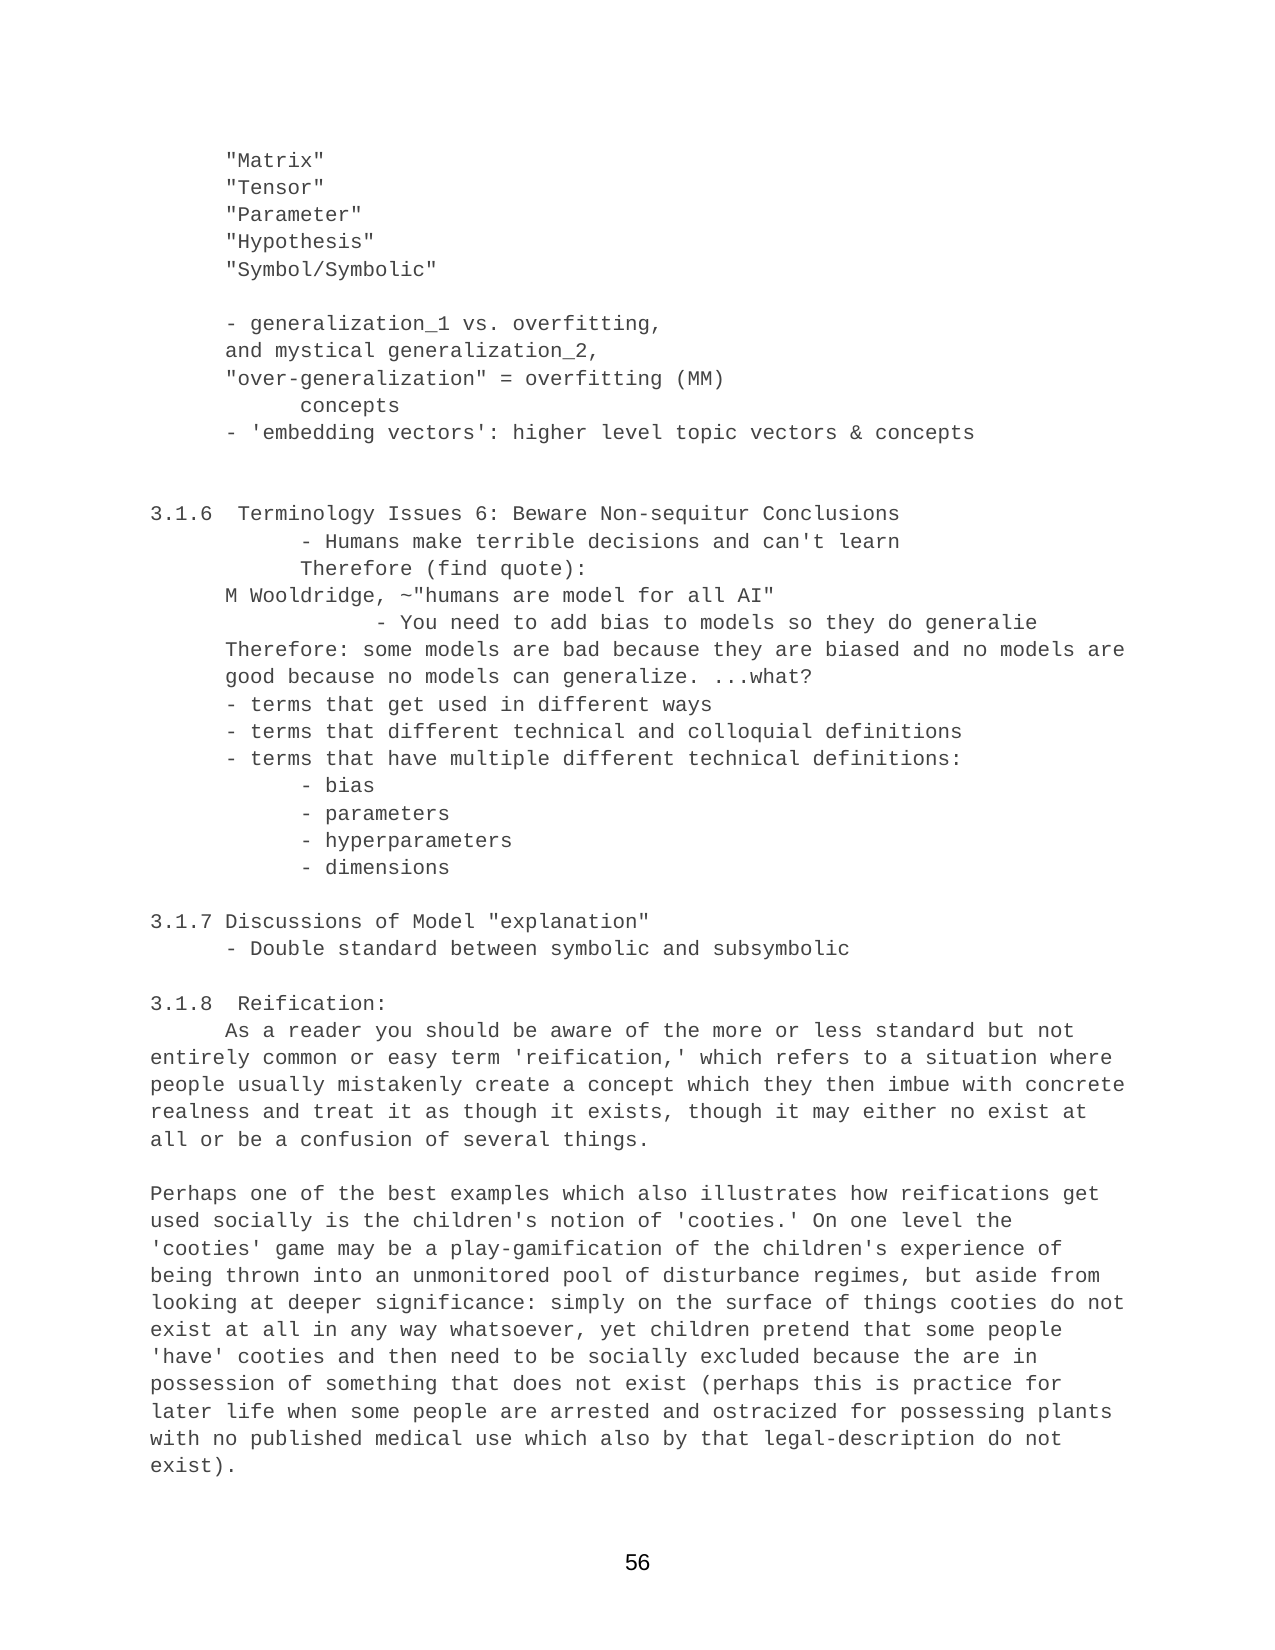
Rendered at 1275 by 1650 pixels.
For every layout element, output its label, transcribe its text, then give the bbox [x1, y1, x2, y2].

text As a reader you should be aware of the more or less standard but not entirely common or easy term 'reification,' which refers to a situation where people usually mistakenly create a concept which they then imbue with concrete realness and treat it as though it exists, though it may either no exist at all or be a confusion of several things. [150, 1020, 1125, 1152]
text - 'embedding vectors': higher level topic vectors & concepts [150, 422, 1125, 446]
text - Double standard between symbolic and subsymbolic [150, 938, 1125, 962]
text Therefore: some models are bad because they are biased and no models are good because no models can generalize. ...what? [225, 639, 1125, 690]
text - generalization_1 vs. overfitting, [150, 313, 1125, 337]
text concepts [225, 395, 1125, 418]
text - hyperparameters [225, 830, 1125, 853]
text and mystical generalization_2, [225, 340, 1125, 364]
text 3.1.8 Reification: [150, 993, 1125, 1016]
text - terms that get used in different ways [225, 694, 1125, 717]
text 3.1.7 Discussions of Model "explanation" [150, 911, 1125, 935]
text - You need to add bias to models so they do generalie [225, 612, 1125, 636]
text Therefore (find quote): [150, 558, 1125, 581]
text "Matrix" [150, 150, 1125, 174]
text "Symbol/Symbolic" [150, 259, 1125, 282]
text 3.1.6 Terminology Issues 6: Beware Non-sequitur Conclusions [150, 503, 1125, 527]
text - terms that have multiple different technical definitions: [225, 748, 1125, 772]
text - parameters [150, 802, 1125, 826]
text - dimensions [225, 857, 1125, 881]
text M Wooldridge, ~"humans are model for all AI" [225, 585, 1125, 609]
text "Parameter" [150, 204, 1125, 228]
text - bias [225, 775, 1125, 799]
text "Tensor" [150, 177, 1125, 201]
text "over-generalization" = overfitting (MM) [225, 367, 1125, 391]
text "Hypothesis" [150, 232, 1125, 255]
text - Humans make terrible decisions and can't learn [150, 531, 1125, 554]
text - terms that different technical and colloquial definitions [225, 721, 1125, 744]
text Perhaps one of the best examples which also illustrates how reifications get used socially is the children's notion of 'cooties.' On one level the 'cooties' game may be a play-gamification of the children's experience of being thrown into an unmonitored pool of disturbance regimes, but aside from looking at deeper significance: simply on the surface of things cooties do not exist at all in any way whatsoever, yet children pretend that some people 'have' cooties and then need to be socially excluded because the are in possession of something that does not exist (perhaps this is practice for later life when some people are arrested and ostracized for possessing plants with no published medical use which also by that legal-description do not exist). [150, 1183, 1125, 1479]
